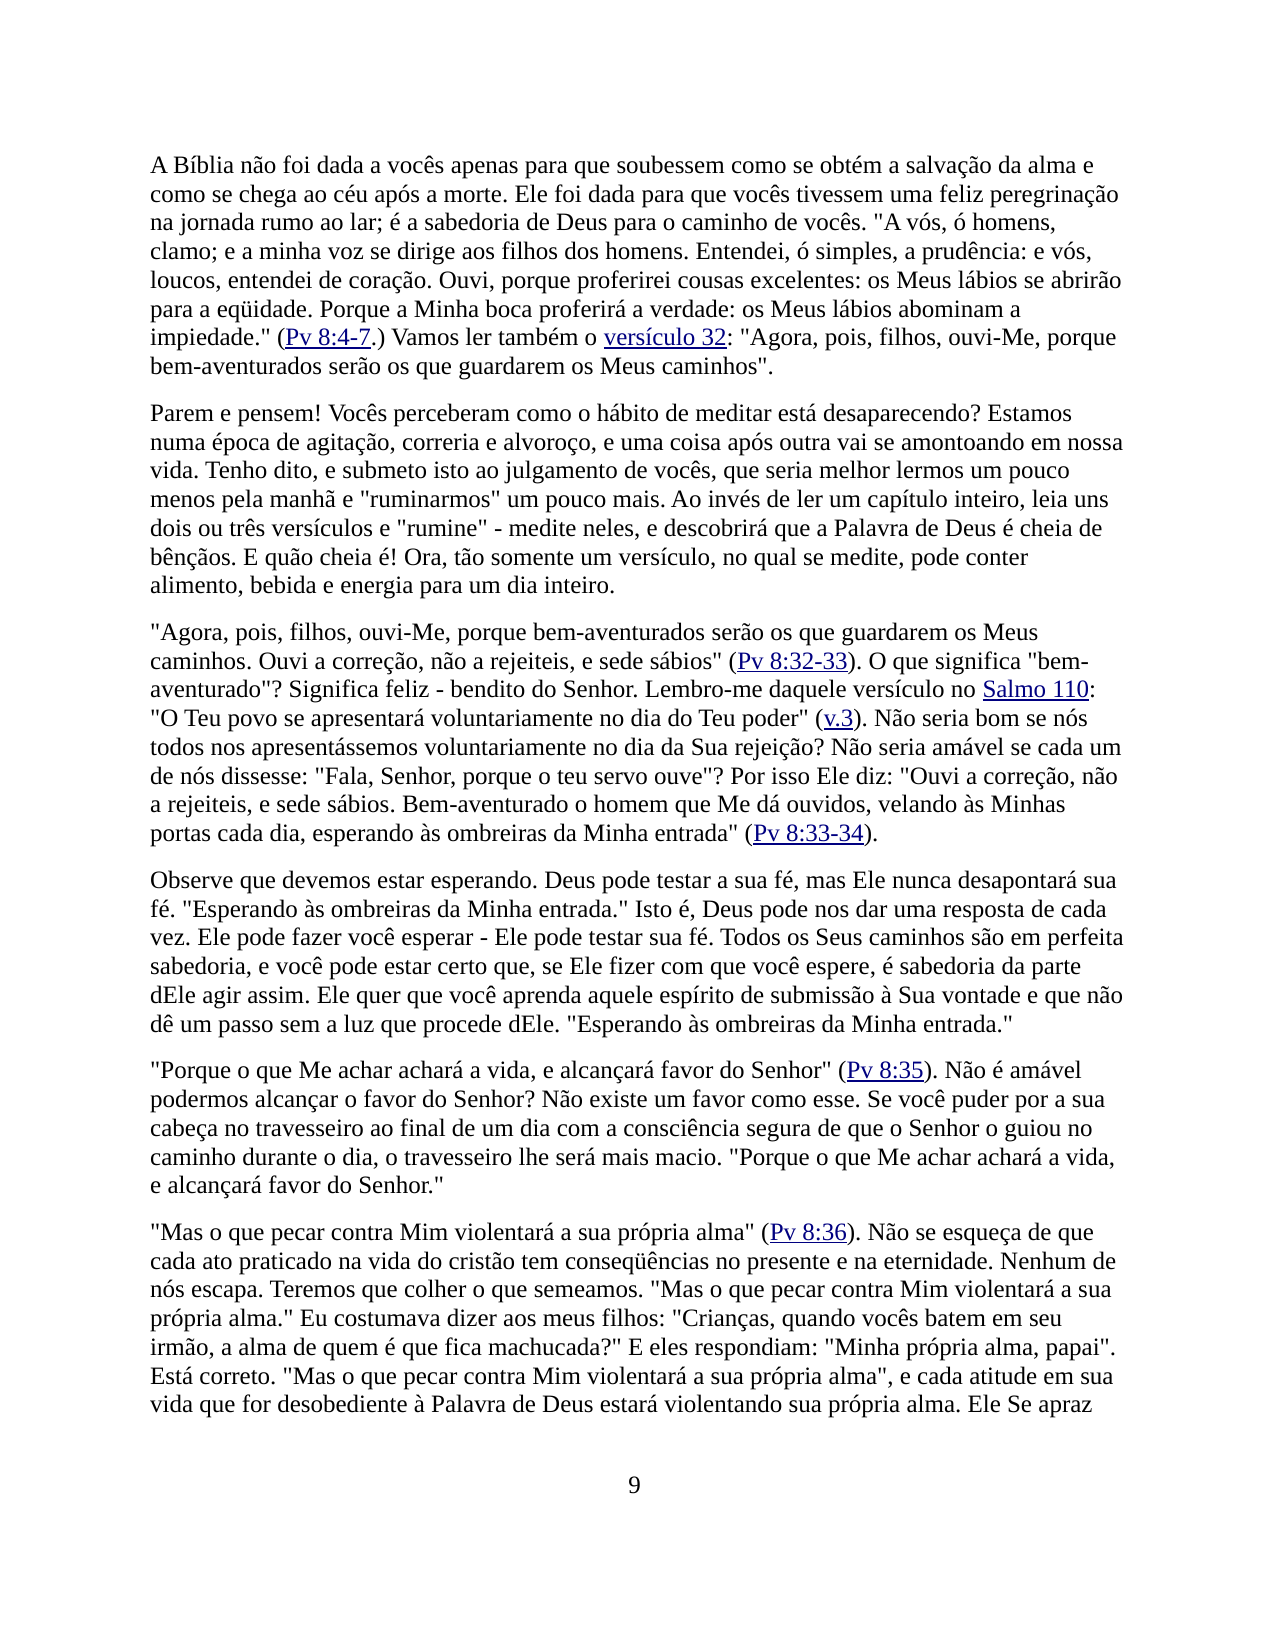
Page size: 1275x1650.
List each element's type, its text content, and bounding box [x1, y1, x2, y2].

text Observe que devemos estar esperando. Deus pode testar a sua fé, mas Ele nunca desapontará sua fé. "Esperando às ombreiras da Minha entrada." Isto é, Deus pode nos dar uma resposta de cada vez. Ele pode fazer você esperar - Ele pode testar sua fé. Todos os Seus caminhos são em perfeita sabedoria, e você pode estar certo que, se Ele fizer com que você espere, é sabedoria da parte dEle agir assim. Ele quer que você aprenda aquele espírito de submissão à Sua vontade e que não dê um passo sem a luz que procede dEle. "Esperando às ombreiras da Minha entrada." [150, 865, 1125, 1037]
text Parem e pensem! Vocês perceberam como o hábito de meditar está desaparecendo? Estamos numa época de agitação, correria e alvoroço, e uma coisa após outra vai se amontoando em nossa vida. Tenho dito, e submeto isto ao julgamento de vocês, que seria melhor lermos um pouco menos pela manhã e "ruminarmos" um pouco mais. Ao invés de ler um capítulo inteiro, leia uns dois ou três versículos e "rumine" - medite neles, e descobrirá que a Palavra de Deus é cheia de bênçãos. E quão cheia é! Ora, tão somente um versículo, no qual se medite, pode conter alimento, bebida e energia para um dia inteiro. [150, 398, 1125, 599]
text "Porque o que Me achar achará a vida, e alcançará favor do Senhor" (Pv 8:35). Não é amável podermos alcançar o favor do Senhor? Não existe um favor como esse. Se você puder por a sua cabeça no travesseiro ao final de um dia com a consciência segura de que o Senhor o guiou no caminho durante o dia, o travesseiro lhe será mais macio. "Porque o que Me achar achará a vida, e alcançará favor do Senhor." [150, 1055, 1125, 1199]
text "Agora, pois, filhos, ouvi-Me, porque bem-aventurados serão os que guardarem os Meus caminhos. Ouvi a correção, não a rejeiteis, e sede sábios" (Pv 8:32-33). O que significa "bem-aventurado"? Significa feliz - bendito do Senhor. Lembro-me daquele versículo no Salmo 110: "O Teu povo se apresentará voluntariamente no dia do Teu poder" (v.3). Não seria bom se nós todos nos apresentássemos voluntariamente no dia da Sua rejeição? Não seria amável se cada um de nós dissesse: "Fala, Senhor, porque o teu servo ouve"? Por isso Ele diz: "Ouvi a correção, não a rejeiteis, e sede sábios. Bem-aventurado o homem que Me dá ouvidos, velando às Minhas portas cada dia, esperando às ombreiras da Minha entrada" (Pv 8:33-34). [150, 617, 1125, 847]
text "Mas o que pecar contra Mim violentará a sua própria alma" (Pv 8:36). Não se esqueça de que cada ato praticado na vida do cristão tem conseqüências no presente e na eternidade. Nenhum de nós escapa. Teremos que colher o que semeamos. "Mas o que pecar contra Mim violentará a sua própria alma." Eu costumava dizer aos meus filhos: "Crianças, quando vocês batem em seu irmão, a alma de quem é que fica machucada?" E eles respondiam: "Minha própria alma, papai". Está correto. "Mas o que pecar contra Mim violentará a sua própria alma", e cada atitude em sua vida que for desobediente à Palavra de Deus estará violentando sua própria alma. Ele Se apraz [150, 1217, 1125, 1418]
text A Bíblia não foi dada a vocês apenas para que soubessem como se obtém a salvação da alma e como se chega ao céu após a morte. Ele foi dada para que vocês tivessem uma feliz peregrinação na jornada rumo ao lar; é a sabedoria de Deus para o caminho de vocês. "A vós, ó homens, clamo; e a minha voz se dirige aos filhos dos homens. Entendei, ó simples, a prudência: e vós, loucos, entendei de coração. Ouvi, porque proferirei cousas excelentes: os Meus lábios se abrirão para a eqüidade. Porque a Minha boca proferirá a verdade: os Meus lábios abominam a impiedade." (Pv 8:4-7.) Vamos ler também o versículo 32: "Agora, pois, filhos, ouvi-Me, porque bem-aventurados serão os que guardarem os Meus caminhos". [150, 150, 1125, 380]
